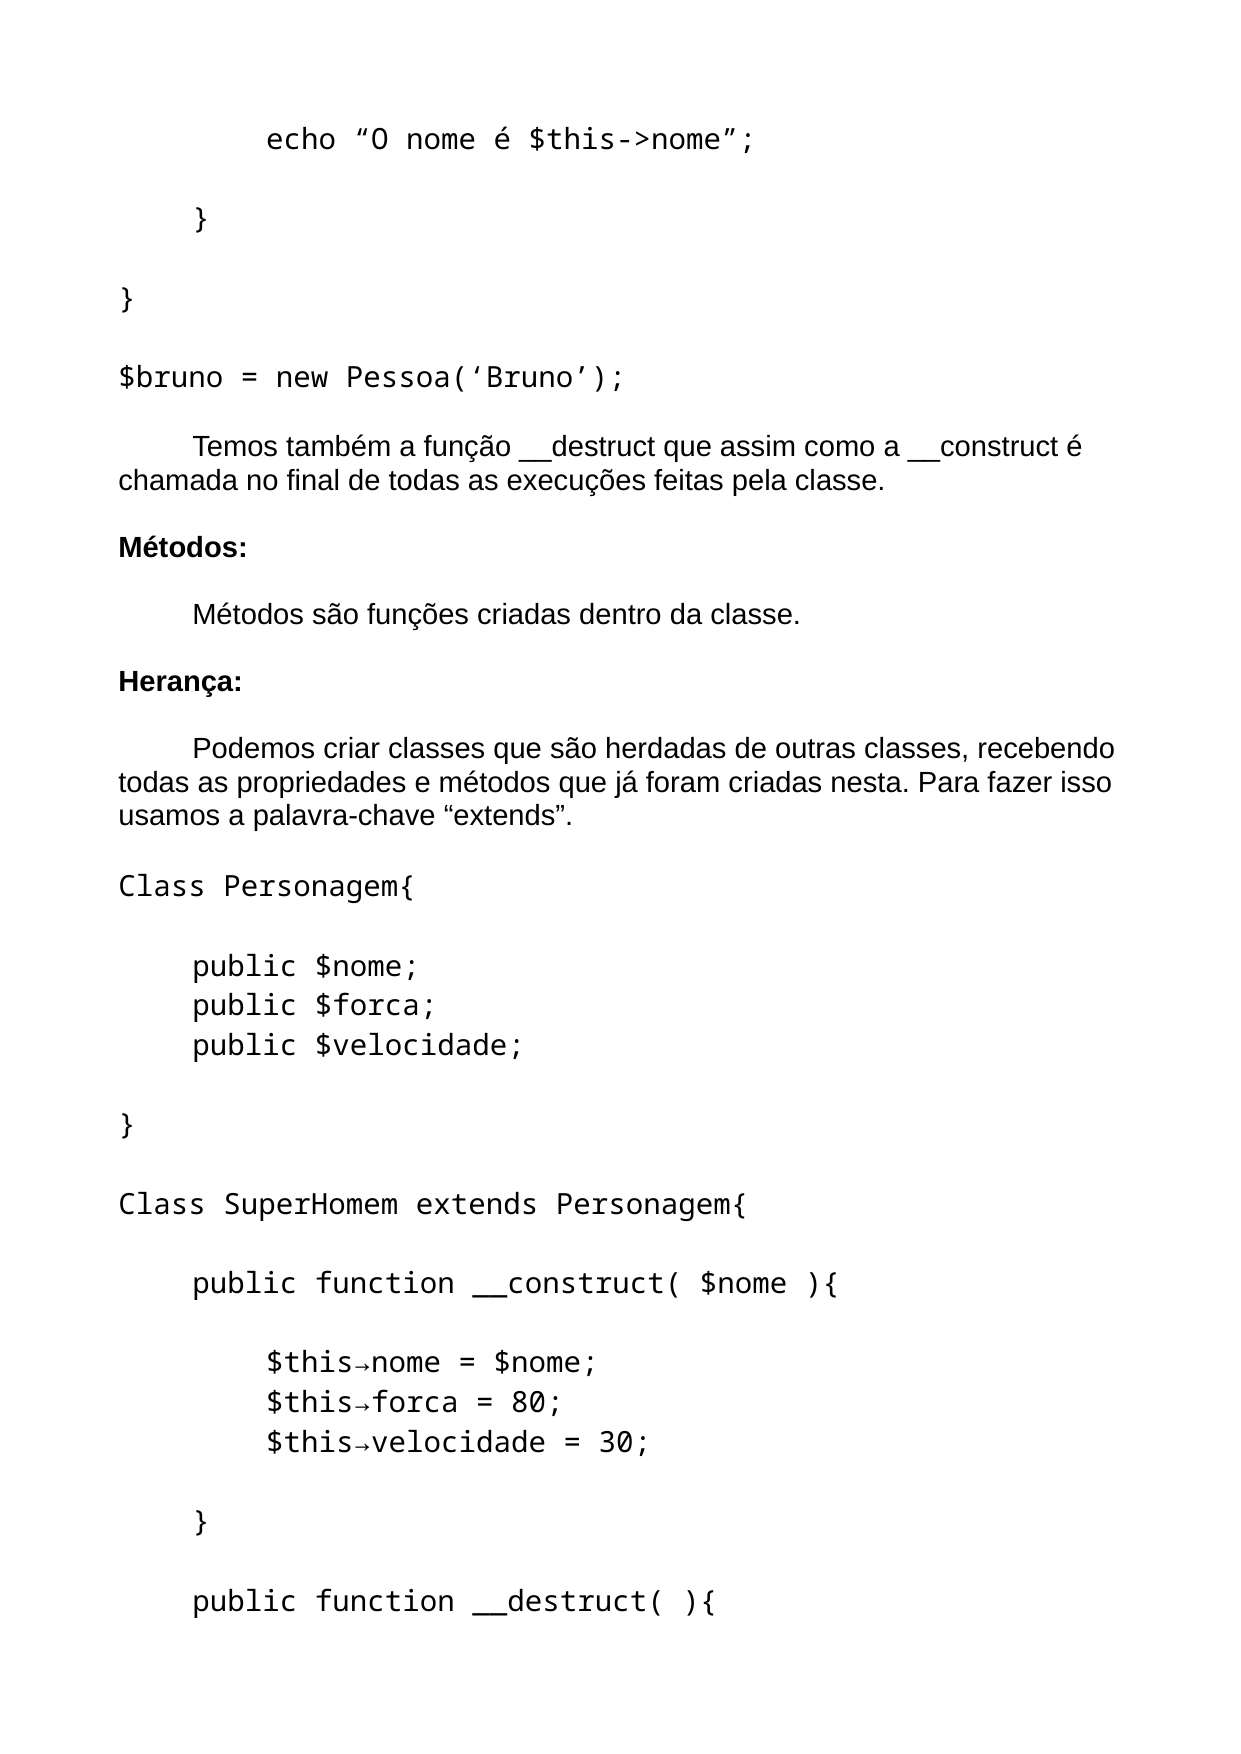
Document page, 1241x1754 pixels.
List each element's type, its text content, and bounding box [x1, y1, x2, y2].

text $bruno = new Pessoa(‘Bruno’); [118, 356, 1122, 396]
text $this→velocidade = 30; [118, 1421, 1122, 1461]
text } [118, 1501, 1122, 1540]
text public $forca; [118, 984, 1122, 1024]
text Herança: [118, 664, 1122, 698]
text } [118, 1104, 1122, 1143]
text echo “O nome é $this->nome”; [118, 118, 1122, 158]
text public $velocidade; [118, 1024, 1122, 1064]
text public function __construct( $nome ){ [118, 1262, 1122, 1302]
text } [118, 277, 1122, 317]
text public function __destruct( ){ [118, 1580, 1122, 1619]
text Métodos: [118, 530, 1122, 564]
text } [118, 197, 1122, 237]
text Class SuperHomem extends Personagem{ [118, 1183, 1122, 1223]
text Podemos criar classes que são herdadas de outras classes, recebendo todas as propriedades e métodos que já foram criadas nesta. Para fazer isso usamos a palavra-chave “extends”. [118, 731, 1122, 832]
text $this→forca = 80; [118, 1381, 1122, 1421]
text Métodos são funções criadas dentro da classe. [118, 597, 1122, 631]
text Temos também a função __destruct que assim como a __construct é chamada no final de todas as execuções feitas pela classe. [118, 429, 1122, 497]
text $this→nome = $nome; [118, 1342, 1122, 1381]
text public $nome; [118, 945, 1122, 984]
text Class Personagem{ [118, 866, 1122, 905]
